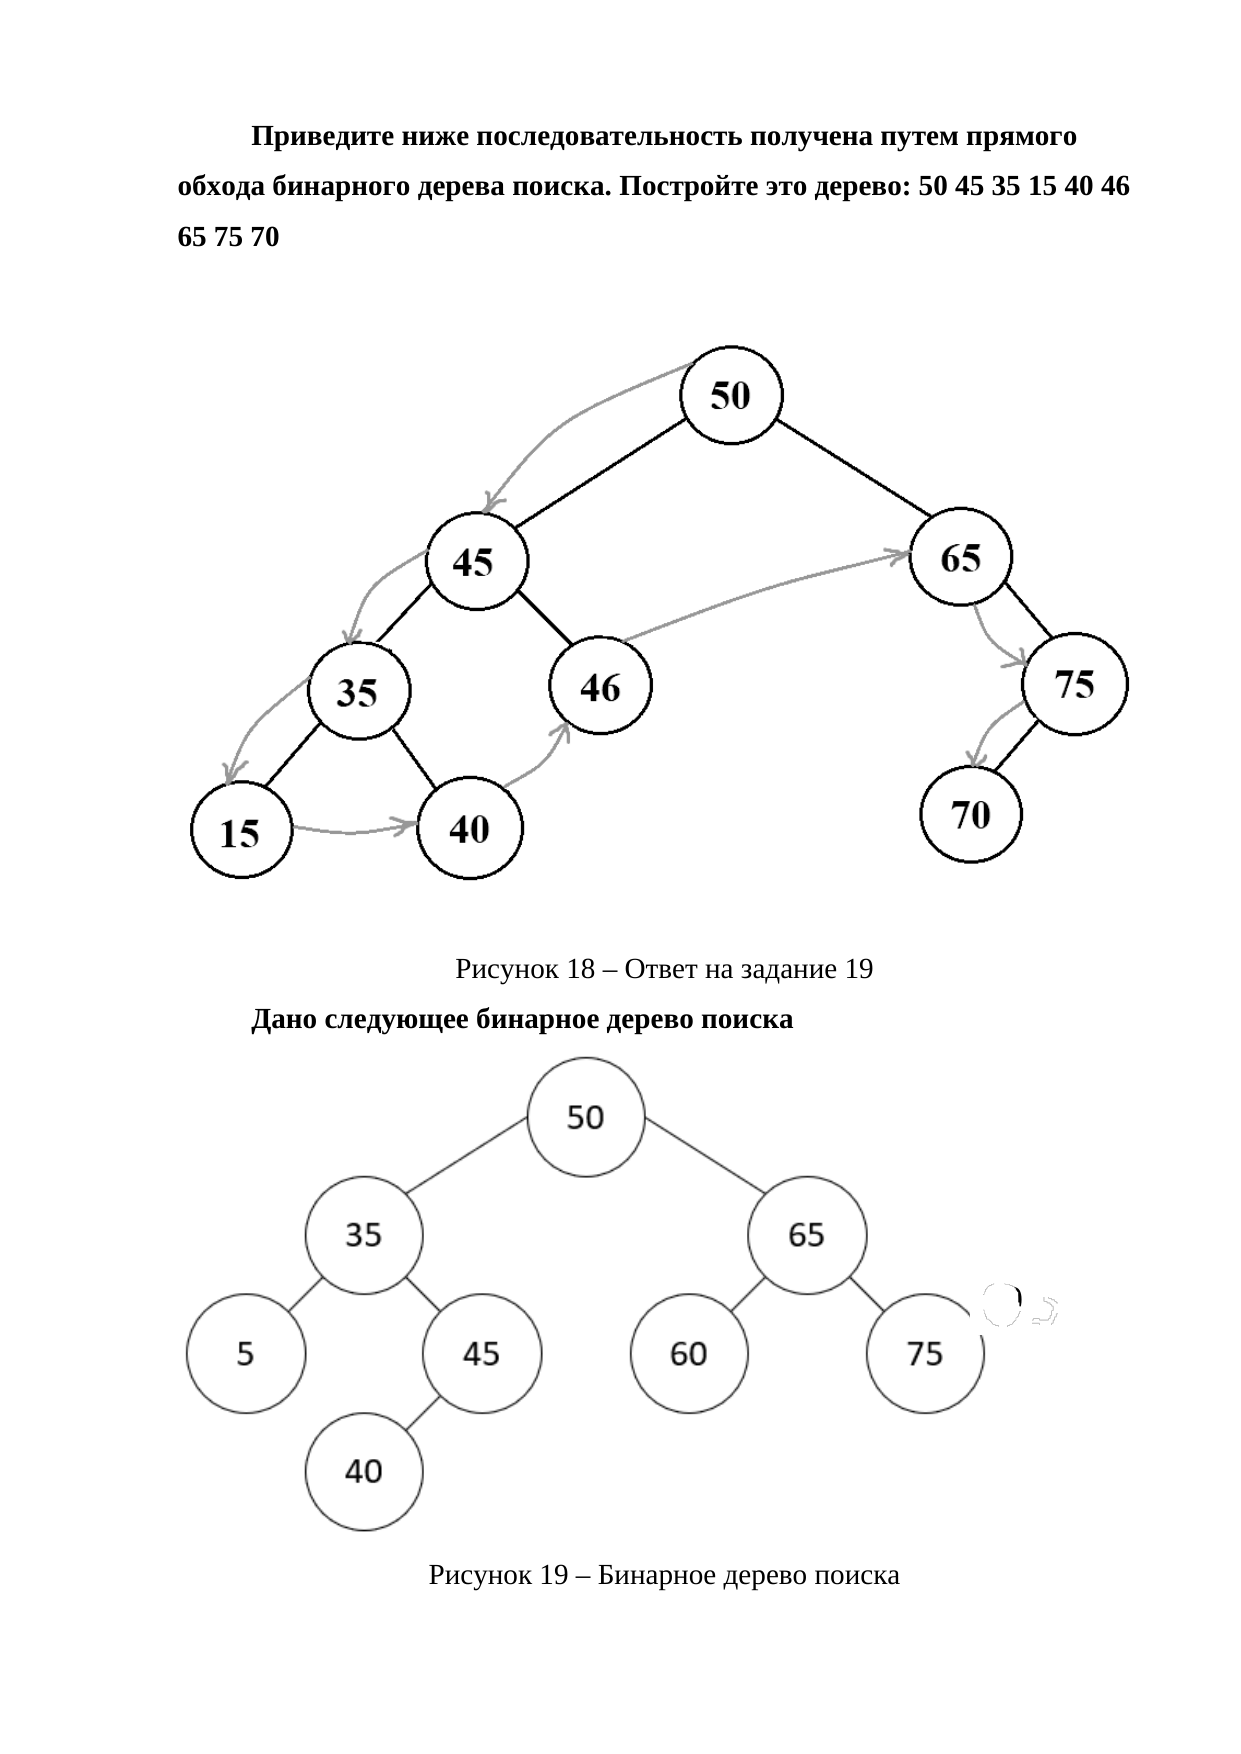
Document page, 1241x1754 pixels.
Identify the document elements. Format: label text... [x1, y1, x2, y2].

text 80 [985, 1278, 1030, 1321]
picture [1032, 1297, 1058, 1325]
list Дано следующее бинарное дерево поиска [177, 1001, 1152, 1540]
picture [983, 1283, 1021, 1327]
list Приведите ниже последовательность получена путем прямого обхода бинарного дерева поиска. Постройте это дерево: 50 45 35 15 40 46 65 75 70 [177, 118, 1152, 252]
text Рисунок 18 – Ответ на задание 19 [177, 951, 1152, 984]
picture [177, 319, 1152, 934]
text Рисунок 19 – Бинарное дерево поиска [177, 1557, 1152, 1591]
picture [177, 1051, 993, 1541]
